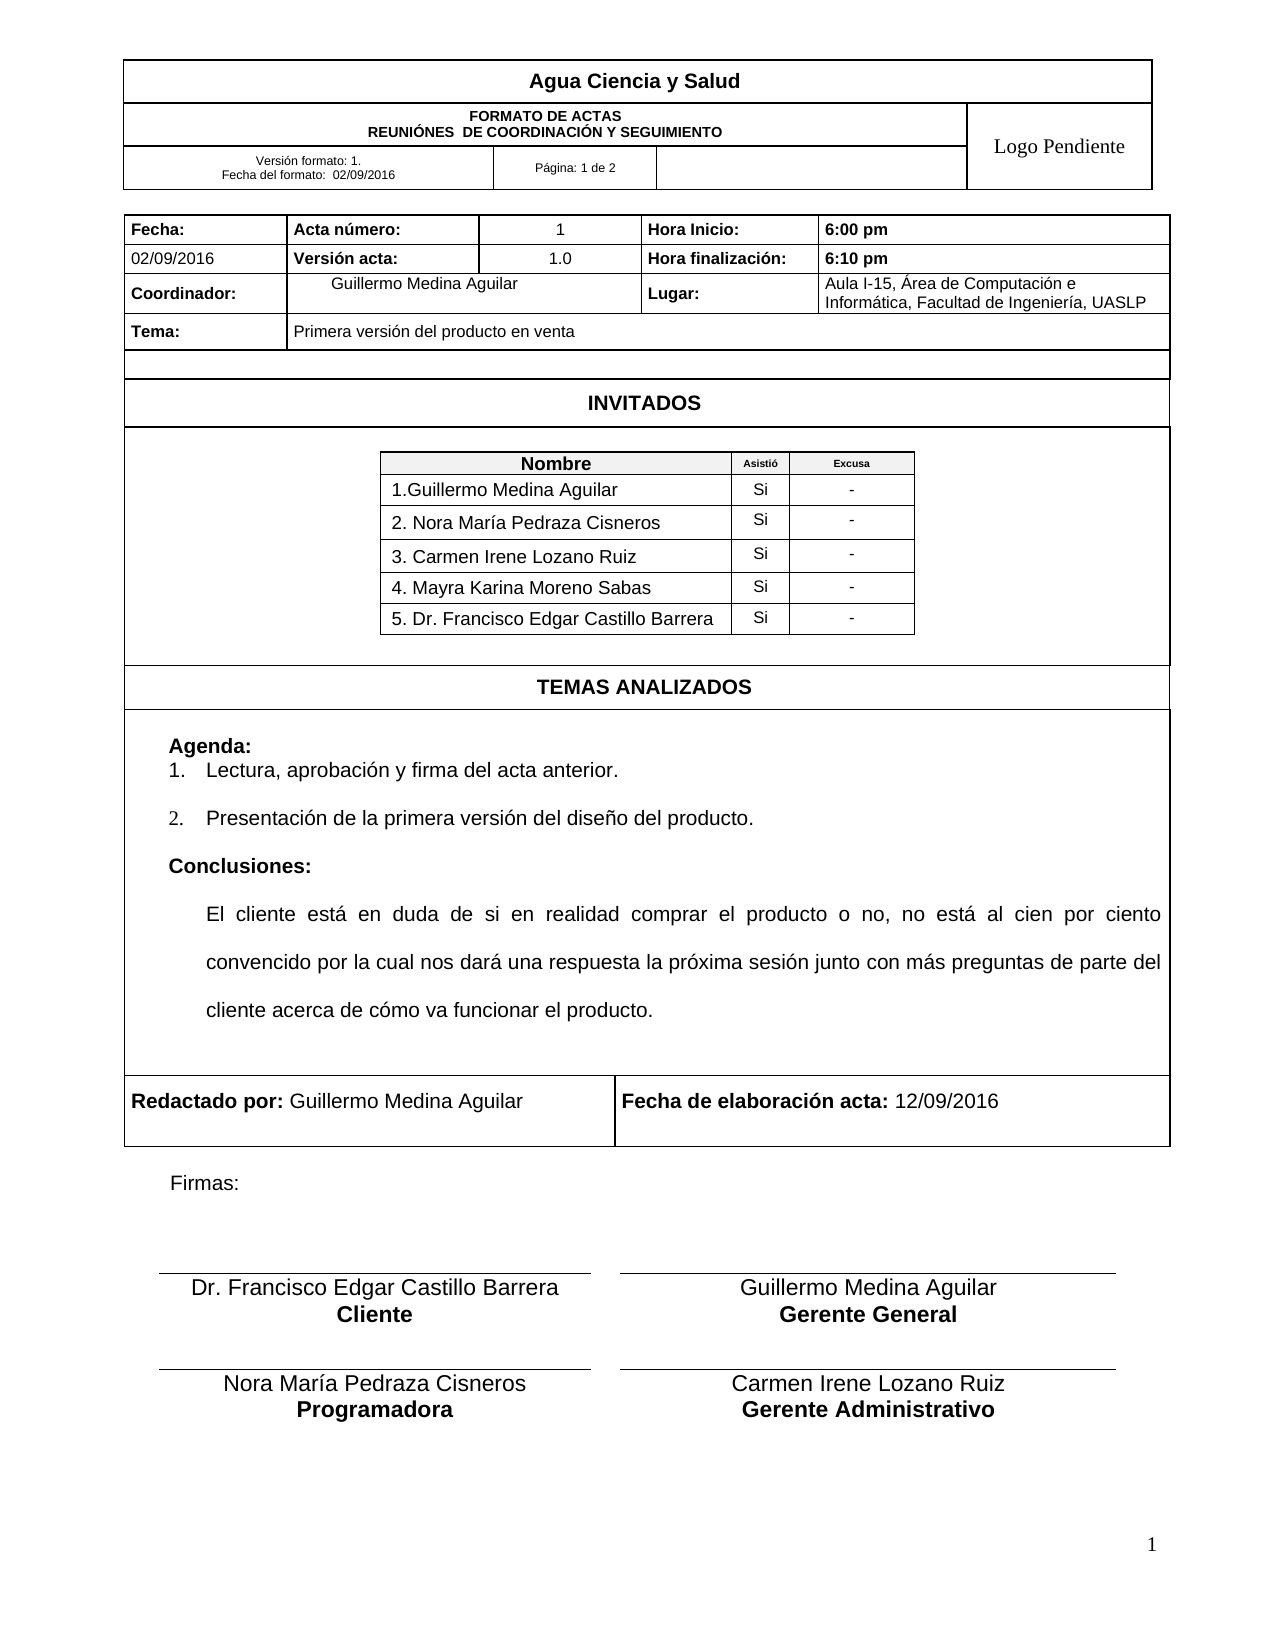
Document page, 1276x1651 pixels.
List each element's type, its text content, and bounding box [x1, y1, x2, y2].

table_cell Carmen Irene Lozano Ruiz Gerente Administrativo [620, 1370, 1116, 1464]
table_cell 4. Mayra Karina Moreno Sabas [381, 573, 731, 603]
table_cell 3. Carmen Irene Lozano Ruiz [381, 540, 731, 572]
table_cell Si [732, 604, 789, 634]
table_header Hora Inicio: [642, 216, 818, 243]
table_cell - [790, 604, 914, 634]
table_cell 5. Dr. Francisco Edgar Castillo Barrera [381, 604, 731, 634]
table_cell [591, 1369, 620, 1464]
table_cell 02/09/2016 [125, 245, 286, 272]
table_header Fecha: [125, 216, 286, 243]
table_cell Si [732, 506, 789, 538]
table_cell Agenda: Lectura, aprobación y firma del acta anterior. Presentación de la primera versión del diseño del producto. Conclusiones: El cliente está en duda de si en realidad comprar el producto o no, no está al cien por ciento convencido por la cual nos dará una respuesta la próxima sesión junto con más preguntas de parte del cliente acerca de cómo va funcionar el producto. [125, 710, 1169, 1075]
table_cell 1.Guillermo Medina Aguilar [381, 475, 731, 505]
table_cell Tema: [125, 314, 286, 349]
table_cell Si [732, 475, 789, 505]
table_cell Fecha de elaboración acta: 12/09/2016 [616, 1076, 1169, 1146]
table_cell Hora finalización: [642, 245, 818, 272]
table_cell Nora María Pedraza Cisneros Programadora [159, 1370, 591, 1464]
table_header [591, 1171, 620, 1369]
table_cell Aula I-15, Área de Computación e Informática, Facultad de Ingeniería, UASLP [819, 274, 1169, 312]
table_cell INVITADOS [125, 380, 1169, 426]
table_cell - [790, 573, 914, 603]
table_cell 1.0 [480, 245, 641, 272]
table_header 1 [480, 216, 641, 243]
table_cell [125, 351, 1169, 378]
table_cell Versión acta: [288, 245, 478, 272]
table_header Excusa [790, 453, 914, 474]
table_header Firmas: [159, 1171, 591, 1273]
table_header 6:00 pm [819, 216, 1169, 243]
table_cell Primera versión del producto en venta [288, 314, 1169, 349]
table_cell Redactado por: Guillermo Medina Aguilar [125, 1076, 614, 1146]
table_cell Guillermo Medina Aguilar Gerente General [620, 1274, 1116, 1369]
table_cell 6:10 pm [819, 245, 1169, 272]
table_cell TEMAS ANALIZADOS [125, 666, 1169, 709]
table_cell Si [732, 540, 789, 572]
table_cell [125, 428, 1169, 665]
table_cell Coordinador: [125, 274, 286, 312]
table_cell - [790, 475, 914, 505]
table_header Nombre [381, 453, 731, 474]
table_cell Si [732, 573, 789, 603]
table_cell - [790, 540, 914, 572]
table_cell Guillermo Medina Aguilar [288, 274, 641, 312]
table_cell 2. Nora María Pedraza Cisneros [381, 506, 731, 538]
table_cell - [790, 506, 914, 538]
table_cell Dr. Francisco Edgar Castillo Barrera Cliente [159, 1274, 591, 1369]
table_header Asistió [732, 453, 789, 474]
table_header [620, 1171, 1116, 1273]
table_header Acta número: [288, 216, 478, 243]
table_cell Lugar: [642, 274, 818, 312]
